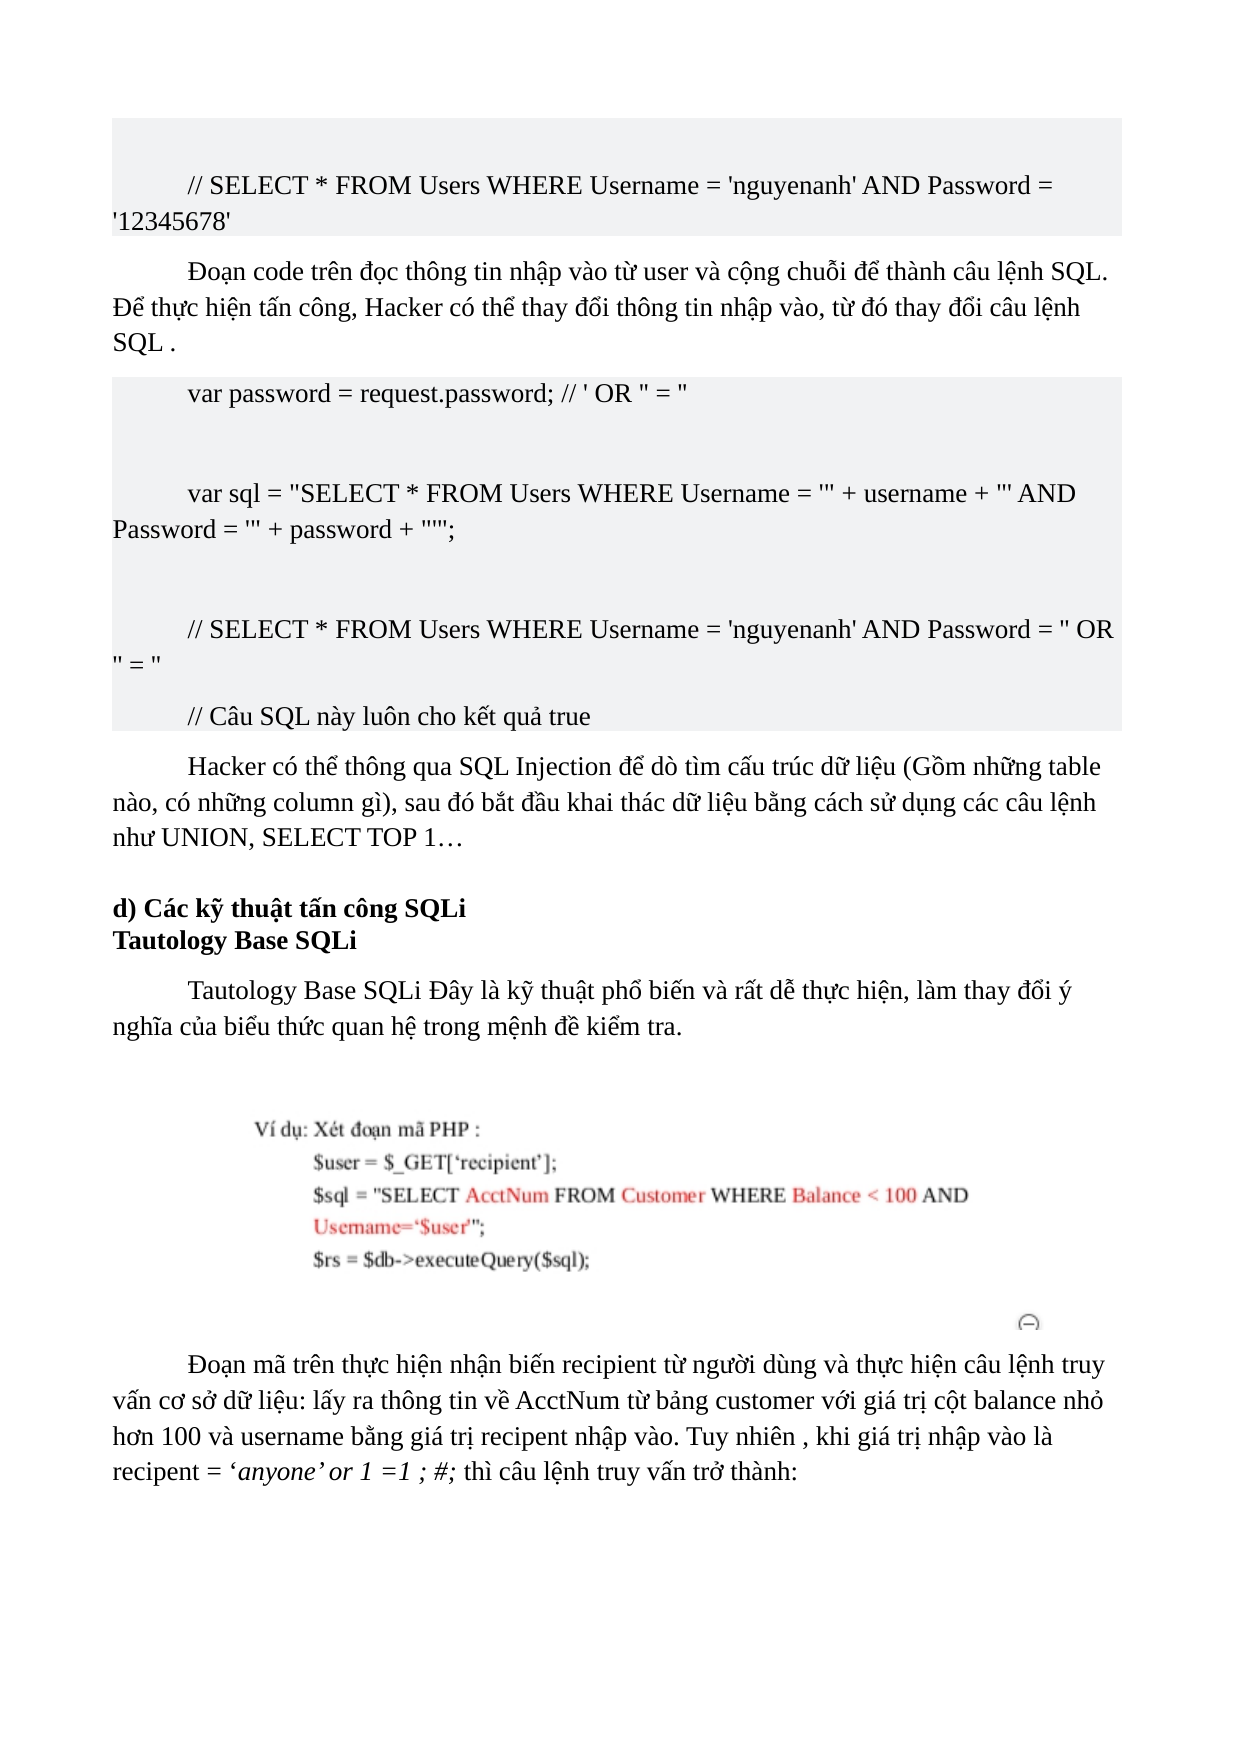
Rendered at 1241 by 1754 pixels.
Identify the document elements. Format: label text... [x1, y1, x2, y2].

text Hacker có thể thông qua SQL Injection để dò tìm cấu trúc dữ liệu (Gồm những table nào, có những column gì), sau đó bắt đầu khai thác dữ liệu bằng cách sử dụng các câu lệnh như UNION, SELECT TOP 1… [112, 750, 1122, 853]
text var sql = "SELECT * FROM Users WHERE Username = '" + username + "' AND Password = '" + password + "'"; [112, 477, 1122, 544]
text var password = request.password; // ' OR '' = '' [112, 377, 1122, 408]
text // SELECT * FROM Users WHERE Username = 'nguyenanh' AND Password = '12345678' [112, 169, 1122, 236]
text Đoạn mã trên thực hiện nhận biến recipient từ người dùng và thực hiện câu lệnh truy vấn cơ sở dữ liệu: lấy ra thông tin về AcctNum từ bảng customer với giá trị cột balance nhỏ hơn 100 và username bằng giá trị recipent nhập vào. Tuy nhiên , khi giá trị nhập vào là recipent = ‘anyone’ or 1 =1 ; #; thì câu lệnh truy vấn trở thành: [112, 1348, 1122, 1487]
subtitle d) Các kỹ thuật tấn công SQLi [112, 893, 1122, 924]
text // Câu SQL này luôn cho kết quả true [112, 700, 1122, 731]
text // SELECT * FROM Users WHERE Username = 'nguyenanh' AND Password = '' OR '' = '' [112, 614, 1122, 681]
text Đoạn code trên đọc thông tin nhập vào từ user và cộng chuỗi để thành câu lệnh SQL. Để thực hiện tấn công, Hacker có thể thay đổi thông tin nhập vào, từ đó thay đổi câu lệnh SQL . [112, 255, 1122, 357]
text Tautology Base SQLi [112, 924, 1122, 955]
text Tautology Base SQLi Đây là kỹ thuật phổ biến và rất dễ thực hiện, làm thay đổi ý nghĩa của biểu thức quan hệ trong mệnh đề kiểm tra. [112, 974, 1122, 1041]
